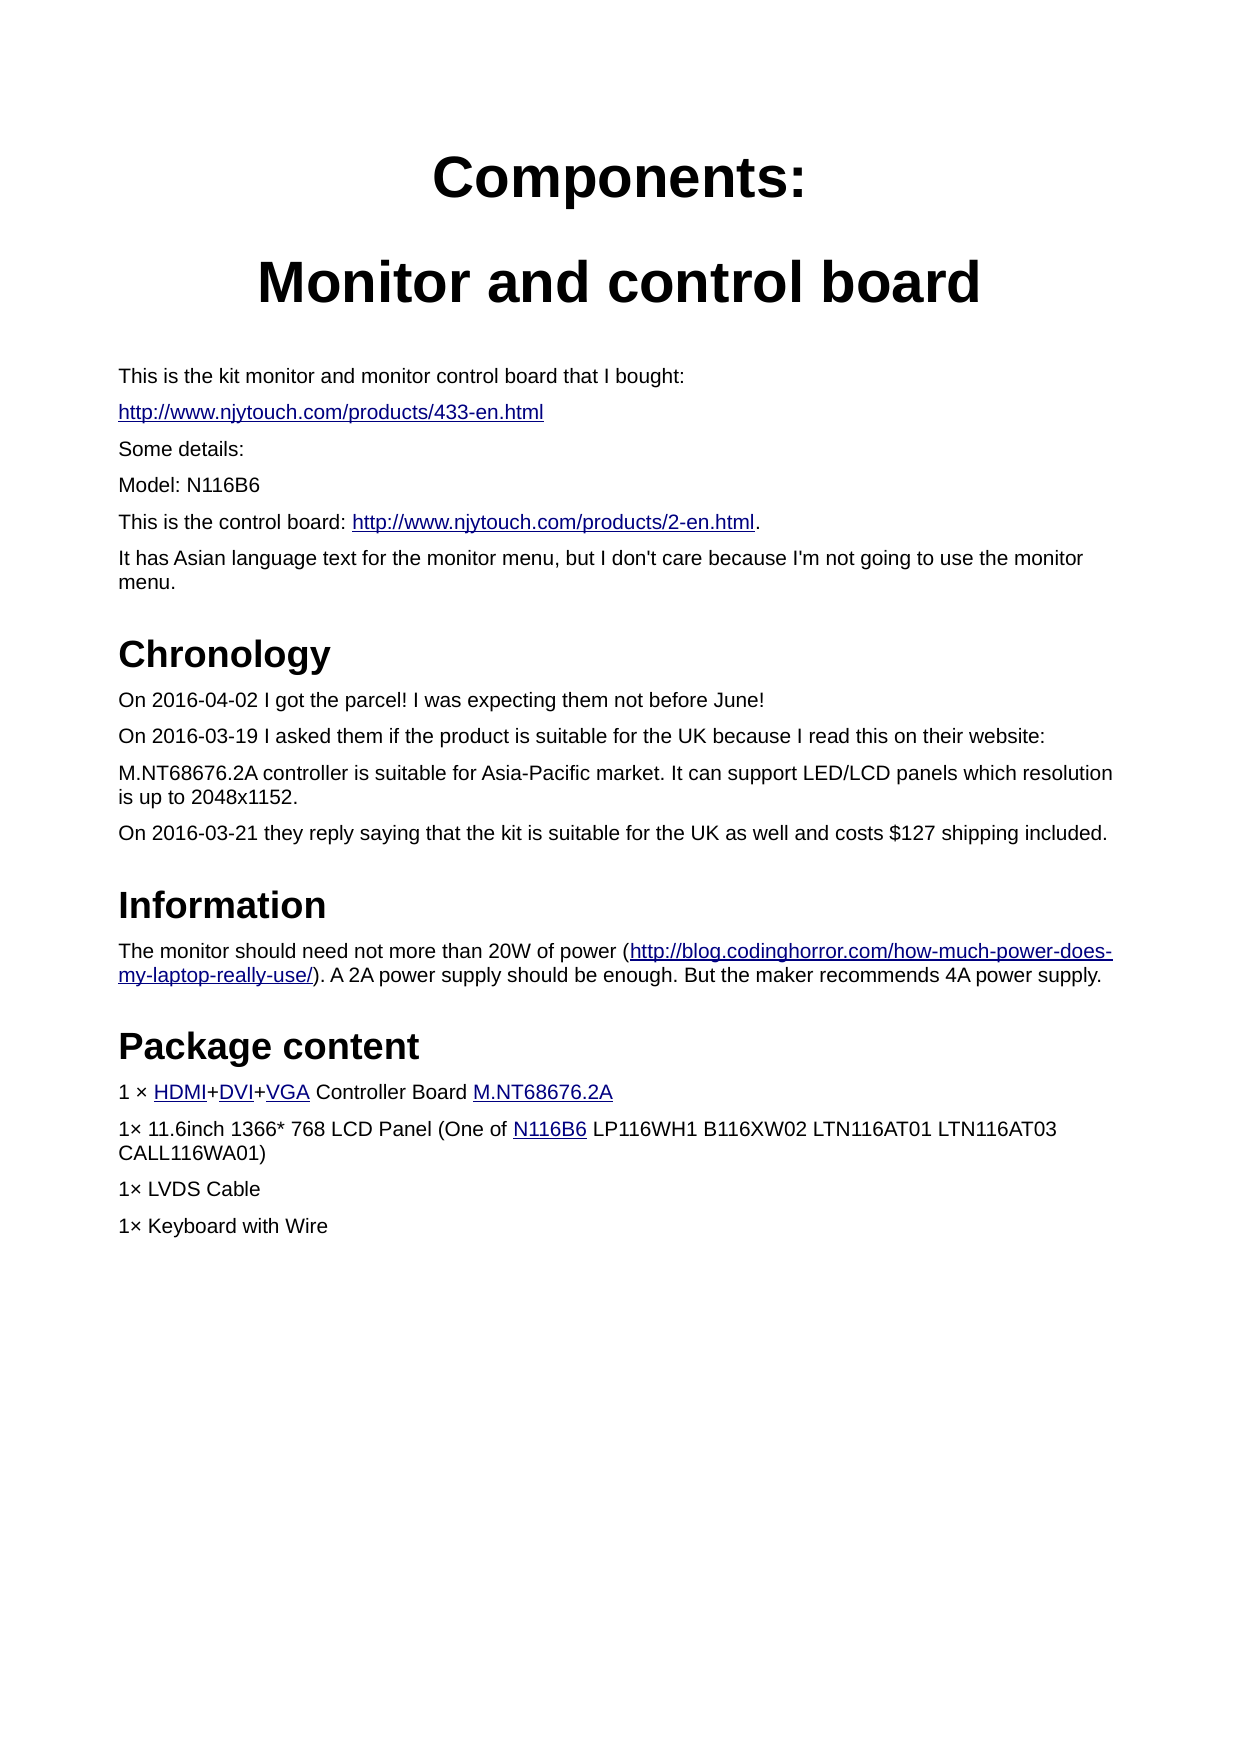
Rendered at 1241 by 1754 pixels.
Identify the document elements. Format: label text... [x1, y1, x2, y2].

title Monitor and control board [118, 248, 1122, 315]
text 1× 11.6inch 1366* 768 LCD Panel (One of N116B6 LP116WH1 B116XW02 LTN116AT01 LTN116AT03 CALL116WA01) [118, 1117, 1122, 1164]
text 1 × HDMI+DVI+VGA Controller Board M.NT68676.2A [118, 1080, 1122, 1104]
title Components: [118, 143, 1122, 210]
text Some details: [118, 437, 1122, 461]
text The monitor should need not more than 20W of power (http://blog.codinghorror.com/how-much-power-does-my-laptop-really-use/). A 2A power supply should be enough. But the maker recommends 4A power supply. [118, 938, 1122, 986]
text On 2016-03-21 they reply saying that the kit is suitable for the UK as well and costs $127 shipping included. [118, 821, 1122, 845]
text On 2016-04-02 I got the parcel! I was expecting them not before June! [118, 688, 1122, 712]
subtitle Chronology [118, 631, 1122, 675]
text Model: N116B6 [118, 473, 1122, 497]
text It has Asian language text for the monitor menu, but I don't care because I'm not going to use the monitor menu. [118, 546, 1122, 594]
subtitle Package content [118, 1024, 1122, 1068]
text 1× LVDS Cable [118, 1177, 1122, 1201]
text This is the control board: http://www.njytouch.com/products/2-en.html. [118, 509, 1122, 533]
text http://www.njytouch.com/products/433-en.html [118, 400, 1122, 424]
subtitle Information [118, 882, 1122, 926]
text M.NT68676.2A controller is suitable for Asia-Pacific market. It can support LED/LCD panels which resolution is up to 2048x1152. [118, 761, 1122, 808]
text This is the kit monitor and monitor control board that I bought: [118, 364, 1122, 388]
text On 2016-03-19 I asked them if the product is suitable for the UK because I read this on their website: [118, 724, 1122, 748]
text 1× Keyboard with Wire [118, 1213, 1122, 1237]
